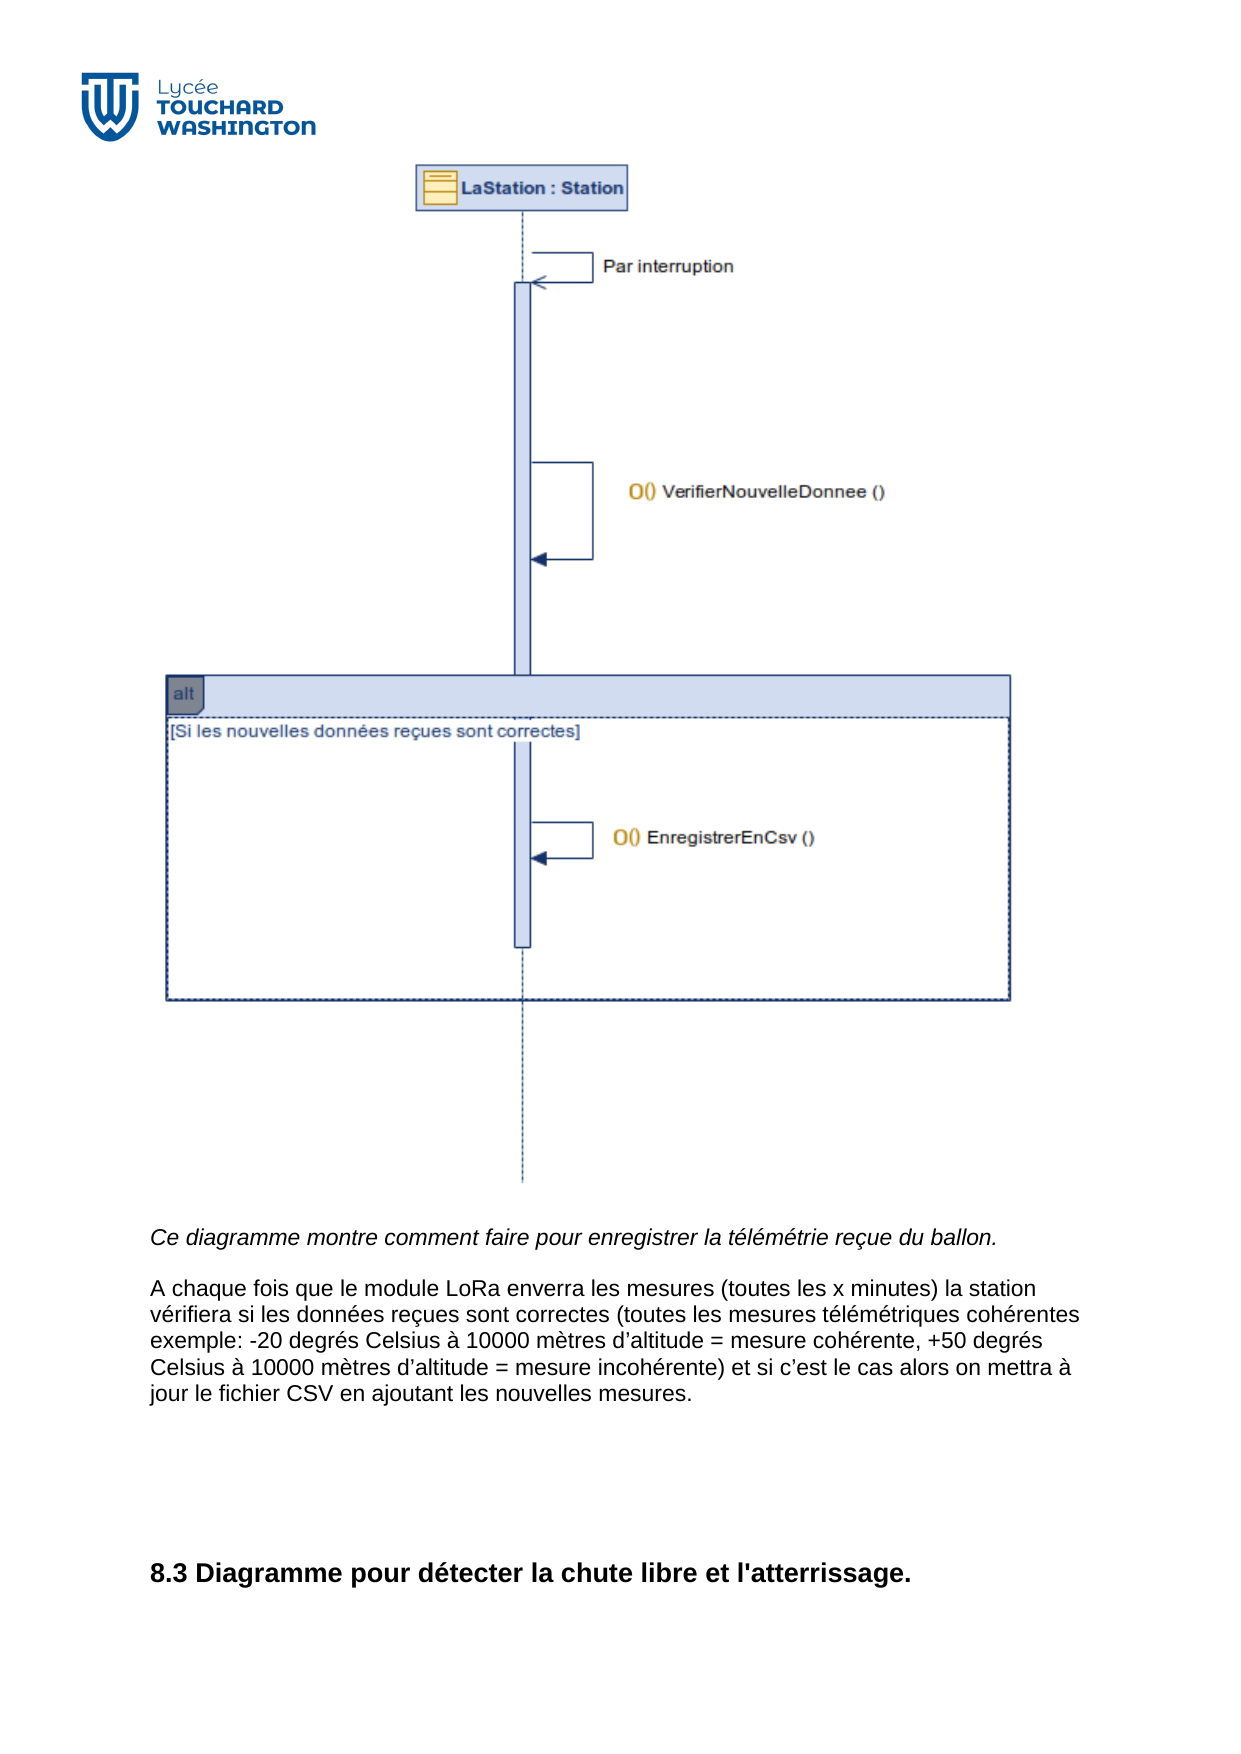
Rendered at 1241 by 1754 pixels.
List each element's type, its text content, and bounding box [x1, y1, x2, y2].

subtitle 8.3 Diagramme pour détecter la chute libre et l'atterrissage. [150, 1557, 1090, 1588]
picture [25, 18, 1027, 1199]
text Ce diagramme montre comment faire pour enregistrer la télémétrie reçue du ballon. [150, 1223, 1090, 1250]
text A chaque fois que le module LoRa enverra les mesures (toutes les x minutes) la station vérifiera si les données reçues sont correctes (toutes les mesures télémétriques cohérentes exemple: -20 degrés Celsius à 10000 mètres d’altitude = mesure cohérente, +50 degrés Celsius à 10000 mètres d’altitude = mesure incohérente) et si c’est le cas alors on mettra à jour le fichier CSV en ajoutant les nouvelles mesures. [150, 1275, 1090, 1407]
